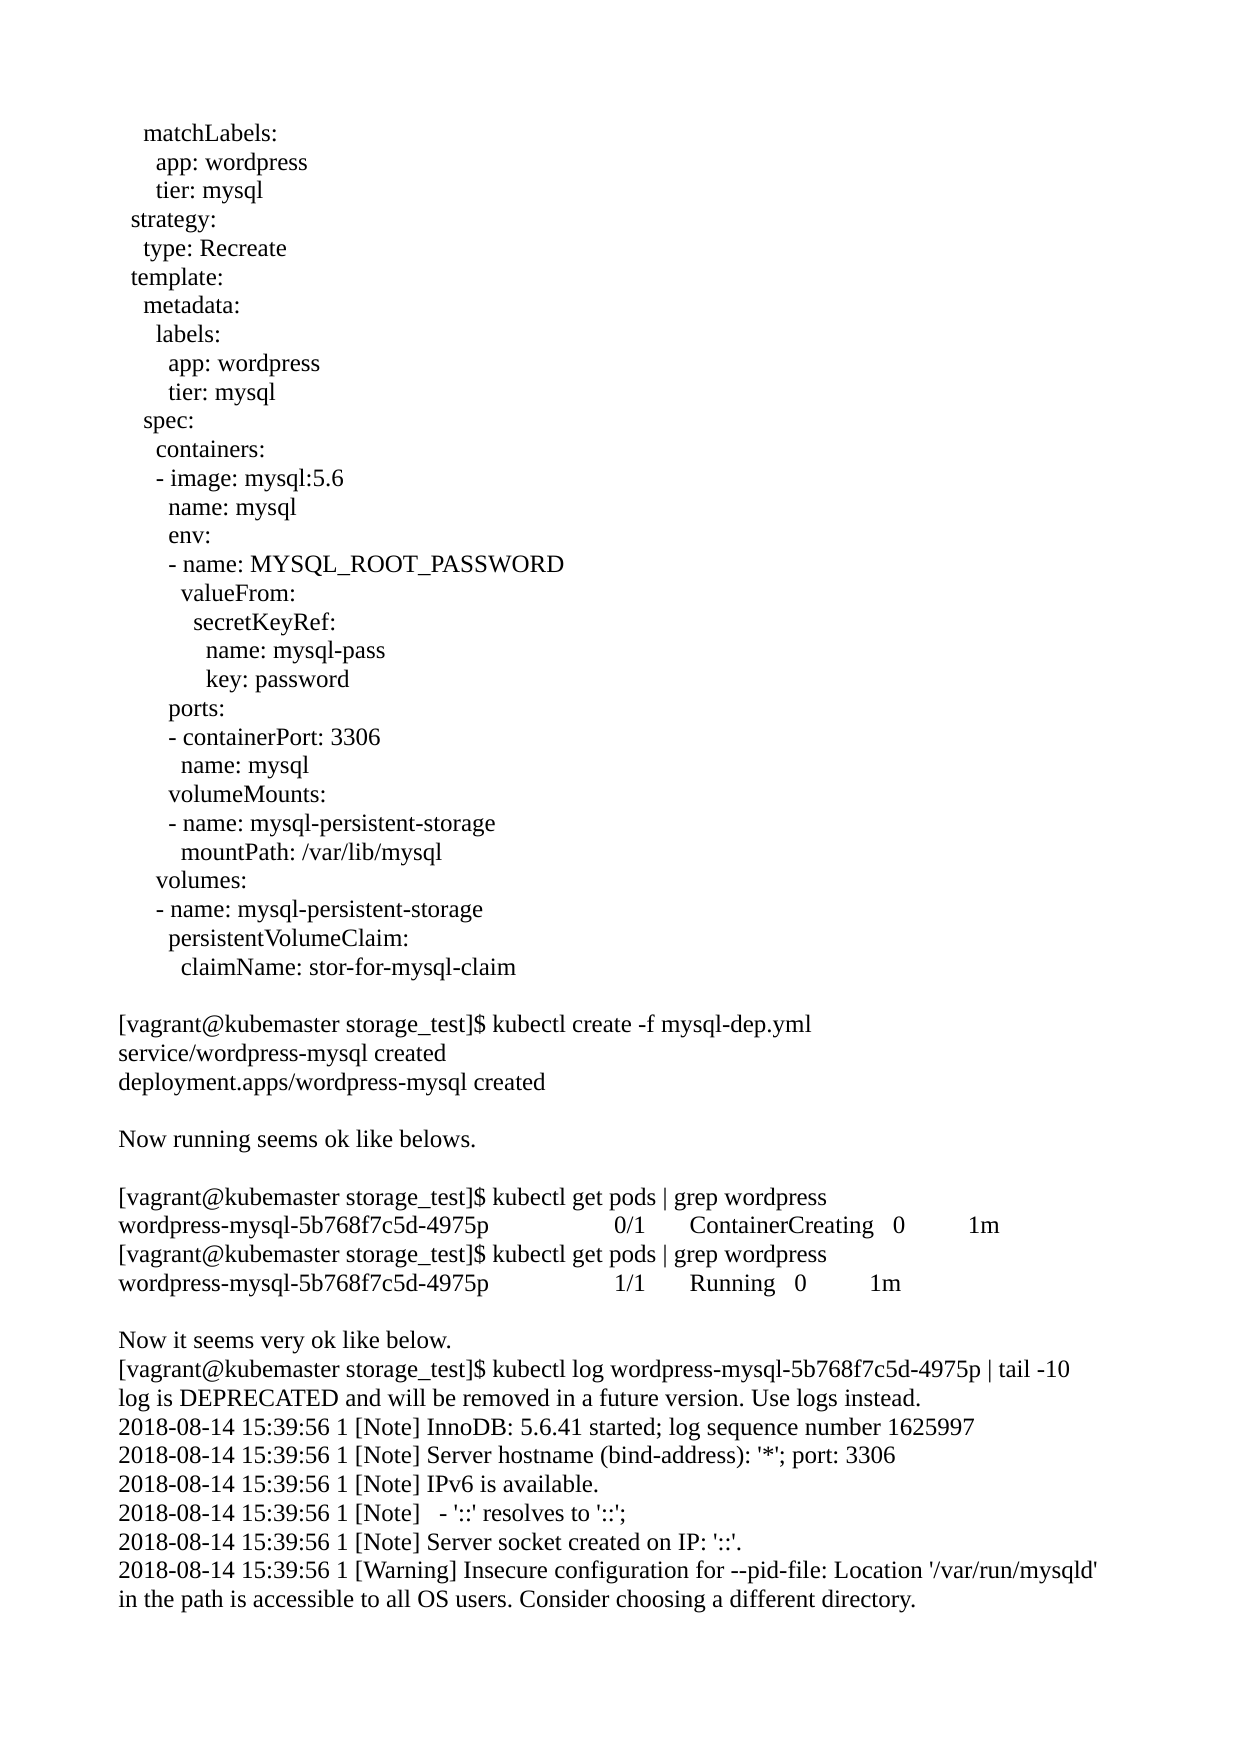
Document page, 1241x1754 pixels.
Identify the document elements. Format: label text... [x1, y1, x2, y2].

text 2018-08-14 15:39:56 1 [Note] InnoDB: 5.6.41 started; log sequence number 1625997 [118, 1412, 1122, 1441]
text - name: mysql-persistent-storage [118, 894, 1122, 923]
text 2018-08-14 15:39:56 1 [Note] Server socket created on IP: '::'. [118, 1527, 1122, 1556]
text matchLabels: [118, 118, 1122, 147]
text tier: mysql [118, 377, 1122, 406]
text name: mysql [118, 492, 1122, 521]
text 2018-08-14 15:39:56 1 [Note] Server hostname (bind-address): '*'; port: 3306 [118, 1441, 1122, 1469]
text name: mysql [118, 751, 1122, 779]
text [vagrant@kubemaster storage_test]$ kubectl get pods | grep wordpress [118, 1182, 1122, 1211]
text - name: MYSQL_ROOT_PASSWORD [118, 549, 1122, 578]
text Now running seems ok like belows. [118, 1124, 1122, 1153]
text [vagrant@kubemaster storage_test]$ kubectl get pods | grep wordpress [118, 1239, 1122, 1268]
text - containerPort: 3306 [118, 722, 1122, 751]
text template: [118, 262, 1122, 291]
text valueFrom: [118, 578, 1122, 607]
text env: [118, 521, 1122, 549]
text containers: [118, 434, 1122, 463]
text key: password [118, 664, 1122, 693]
text metadata: [118, 291, 1122, 319]
text labels: [118, 319, 1122, 348]
text type: Recreate [118, 233, 1122, 262]
text wordpress-mysql-5b768f7c5d-4975p 1/1 Running 0 1m [118, 1268, 1122, 1297]
text 2018-08-14 15:39:56 1 [Note] IPv6 is available. [118, 1469, 1122, 1498]
text deployment.apps/wordpress-mysql created [118, 1067, 1122, 1096]
text mountPath: /var/lib/mysql [118, 837, 1122, 866]
text 2018-08-14 15:39:56 1 [Note] - '::' resolves to '::'; [118, 1498, 1122, 1527]
text 2018-08-14 15:39:56 1 [Warning] Insecure configuration for --pid-file: Location '/var/run/mysqld' in the path is accessible to all OS users. Consider choosing a different directory. [118, 1556, 1122, 1613]
text name: mysql-pass [118, 636, 1122, 664]
text wordpress-mysql-5b768f7c5d-4975p 0/1 ContainerCreating 0 1m [118, 1211, 1122, 1239]
text strategy: [118, 204, 1122, 233]
text ports: [118, 693, 1122, 722]
text Now it seems very ok like below. [118, 1326, 1122, 1354]
text persistentVolumeClaim: [118, 923, 1122, 952]
text volumes: [118, 866, 1122, 894]
text service/wordpress-mysql created [118, 1038, 1122, 1067]
text - name: mysql-persistent-storage [118, 808, 1122, 837]
text app: wordpress [118, 348, 1122, 377]
text [vagrant@kubemaster storage_test]$ kubectl log wordpress-mysql-5b768f7c5d-4975p | tail -10 [118, 1354, 1122, 1383]
text volumeMounts: [118, 779, 1122, 808]
text log is DEPRECATED and will be removed in a future version. Use logs instead. [118, 1383, 1122, 1412]
text claimName: stor-for-mysql-claim [118, 952, 1122, 981]
text secretKeyRef: [118, 607, 1122, 636]
text tier: mysql [118, 176, 1122, 204]
text app: wordpress [118, 147, 1122, 176]
text [vagrant@kubemaster storage_test]$ kubectl create -f mysql-dep.yml [118, 1009, 1122, 1038]
text - image: mysql:5.6 [118, 463, 1122, 492]
text spec: [118, 406, 1122, 434]
